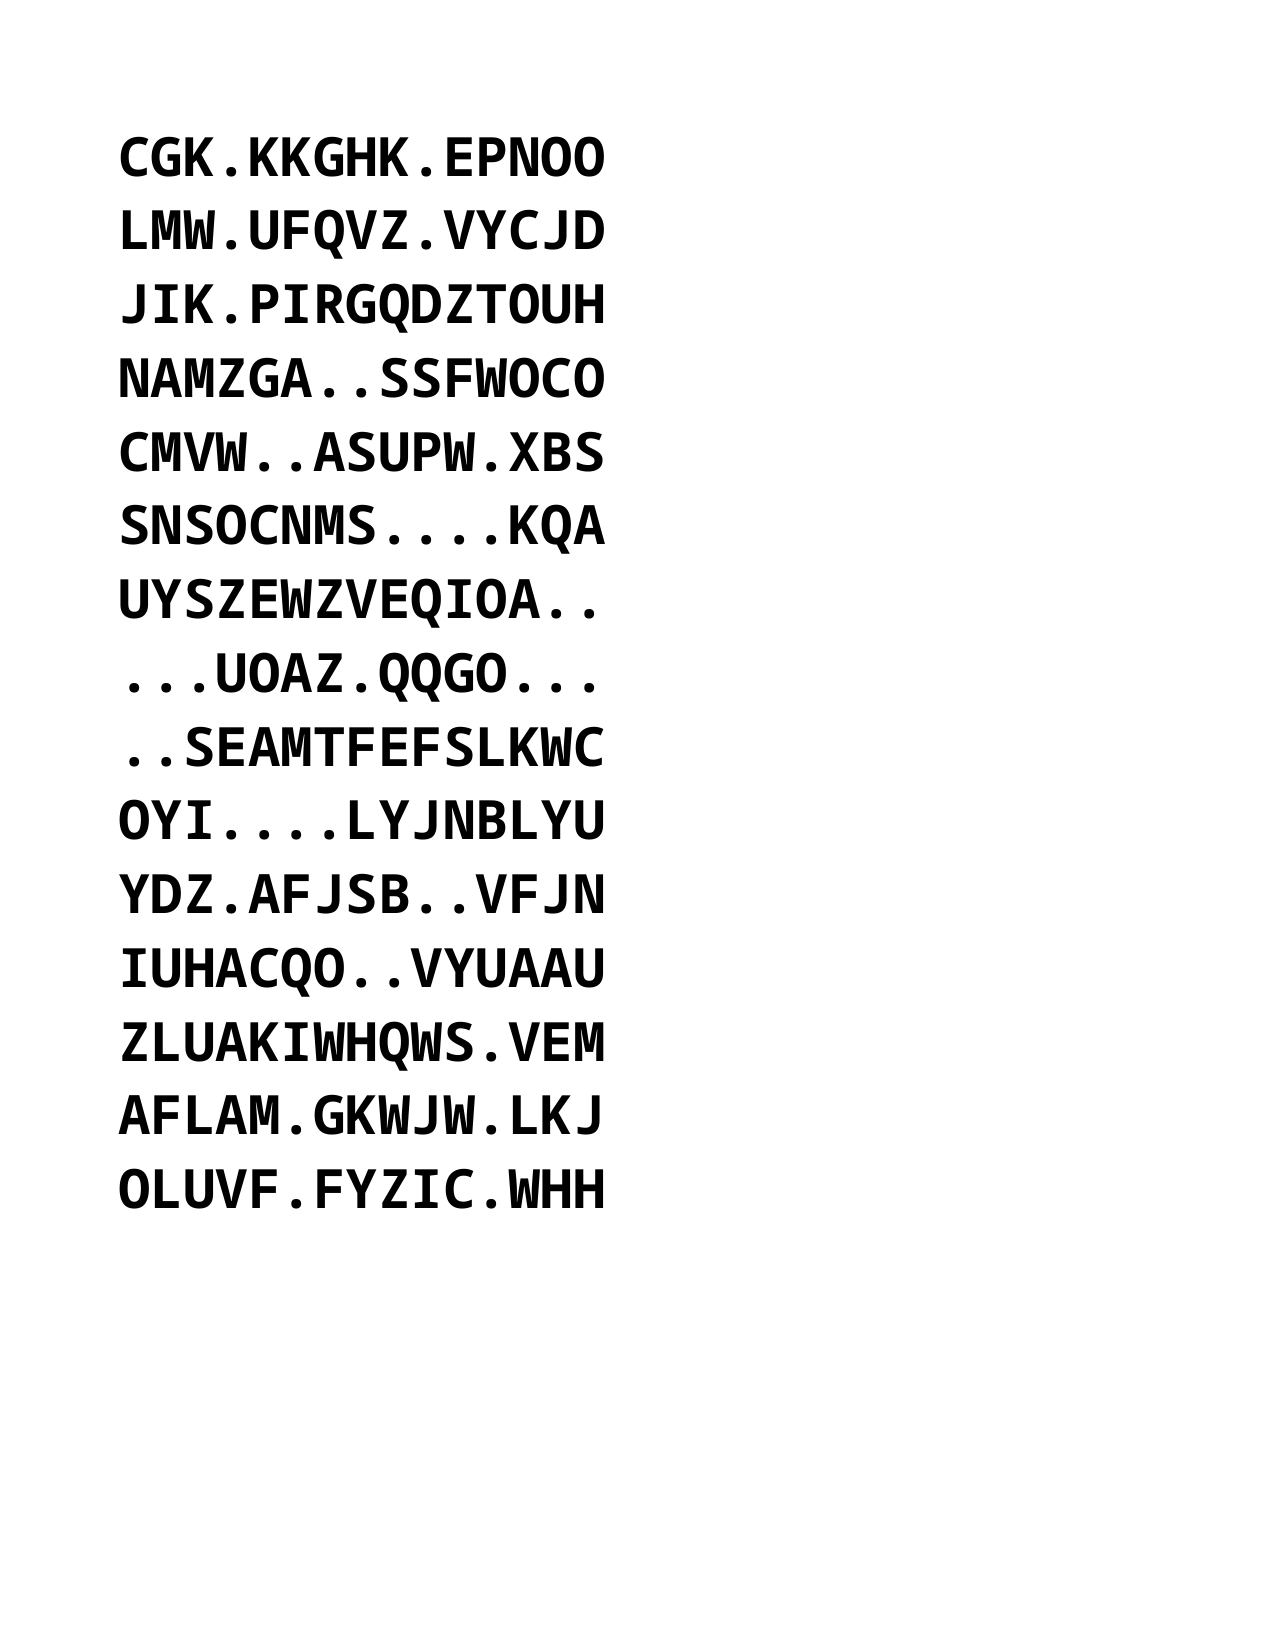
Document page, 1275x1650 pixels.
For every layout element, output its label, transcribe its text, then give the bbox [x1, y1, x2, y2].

text OLUVF.FYZIC.WHH [118, 1151, 1157, 1224]
text AFLAM.GKWJW.LKJ [118, 1077, 1157, 1151]
text ...UOAZ.QQGO... [118, 634, 1157, 708]
text IUHACQO..VYUAAU [118, 929, 1157, 1003]
text LMW.UFQVZ.VYCJD [118, 192, 1157, 266]
text CMVW..ASUPW.XBS [118, 413, 1157, 487]
text OYI....LYJNBLYU [118, 782, 1157, 856]
text UYSZEWZVEQIOA.. [118, 561, 1157, 634]
text NAMZGA..SSFWOCO [118, 339, 1157, 413]
text ..SEAMTFEFSLKWC [118, 708, 1157, 782]
text JIK.PIRGQDZTOUH [118, 266, 1157, 339]
text YDZ.AFJSB..VFJN [118, 856, 1157, 929]
text CGK.KKGHK.EPNOO [118, 118, 1157, 192]
text ZLUAKIWHQWS.VEM [118, 1003, 1157, 1077]
text SNSOCNMS....KQA [118, 487, 1157, 561]
